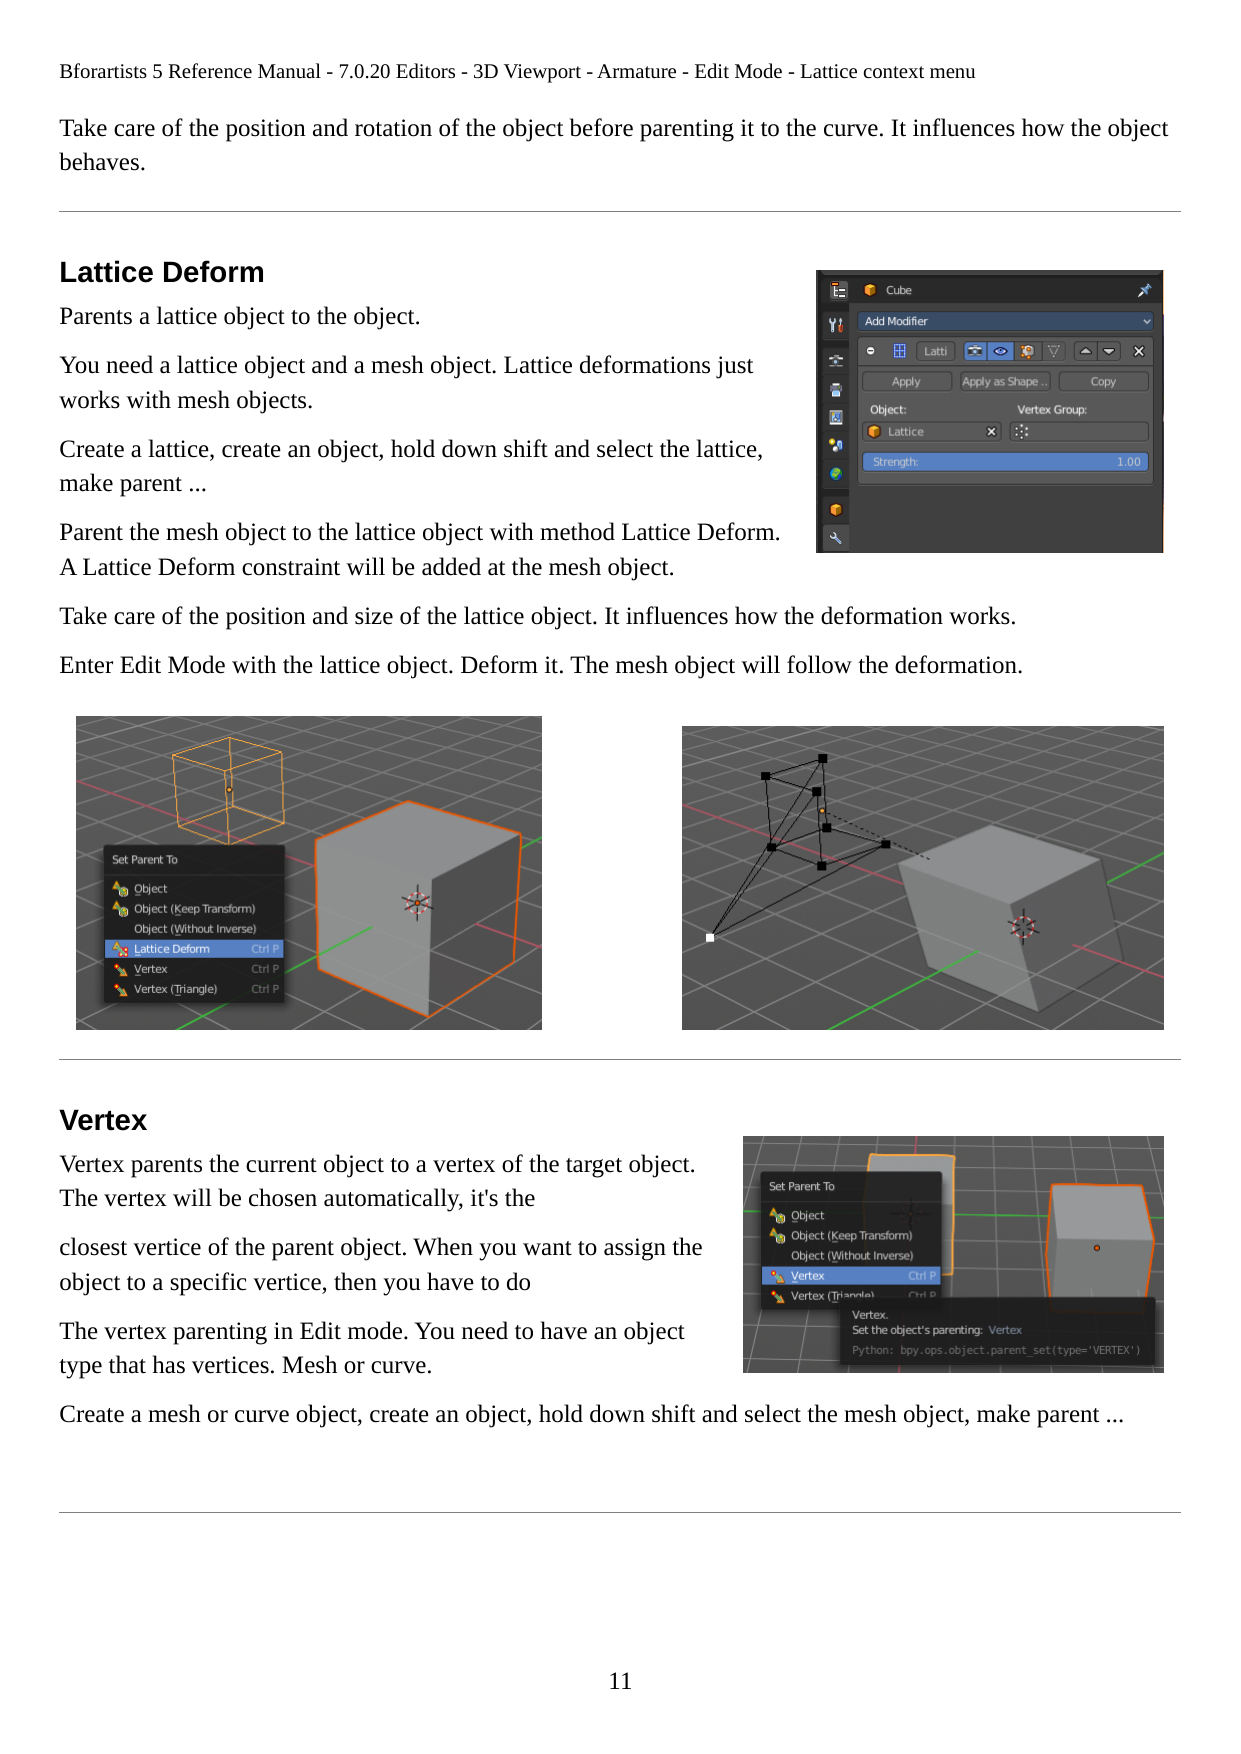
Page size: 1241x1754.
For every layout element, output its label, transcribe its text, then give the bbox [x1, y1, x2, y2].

text Parents a lattice object to the object. [59, 301, 816, 330]
picture [682, 726, 1164, 1030]
text Create a lattice, create an object, hold down shift and select the lattice, make parent ... [59, 434, 816, 497]
text Parent the mesh object to the lattice object with method Lattice Deform. A Lattice Deform constraint will be added at the mesh object. [59, 517, 1181, 581]
subtitle Lattice Deform [59, 255, 1181, 289]
text Create a mesh or curve object, create an object, hold down shift and select the mesh object, make parent ... [59, 1399, 1181, 1428]
picture [743, 1136, 1164, 1373]
text closest vertice of the parent object. When you want to assign the object to a specific vertice, then you have to do [59, 1232, 743, 1296]
text Take care of the position and size of the lattice object. It influences how the deformation works. [59, 601, 1181, 629]
text Take care of the position and rotation of the object before parenting it to the curve. It influences how the object behaves. [59, 113, 1181, 176]
subtitle Vertex [59, 1103, 1181, 1136]
text You need a lattice object and a mesh object. Lattice deformations just works with mesh objects. [59, 350, 816, 413]
picture [76, 716, 542, 1030]
text The vertex parenting in Edit mode. You need to have an object type that has vertices. Mesh or curve. [59, 1316, 1181, 1379]
text Enter Edit Mode with the lattice object. Deform it. The mesh object will follow the deformation. [59, 650, 1181, 679]
picture [816, 270, 1164, 553]
text Vertex parents the current object to a vertex of the target object. The vertex will be chosen automatically, it's the [59, 1149, 743, 1212]
